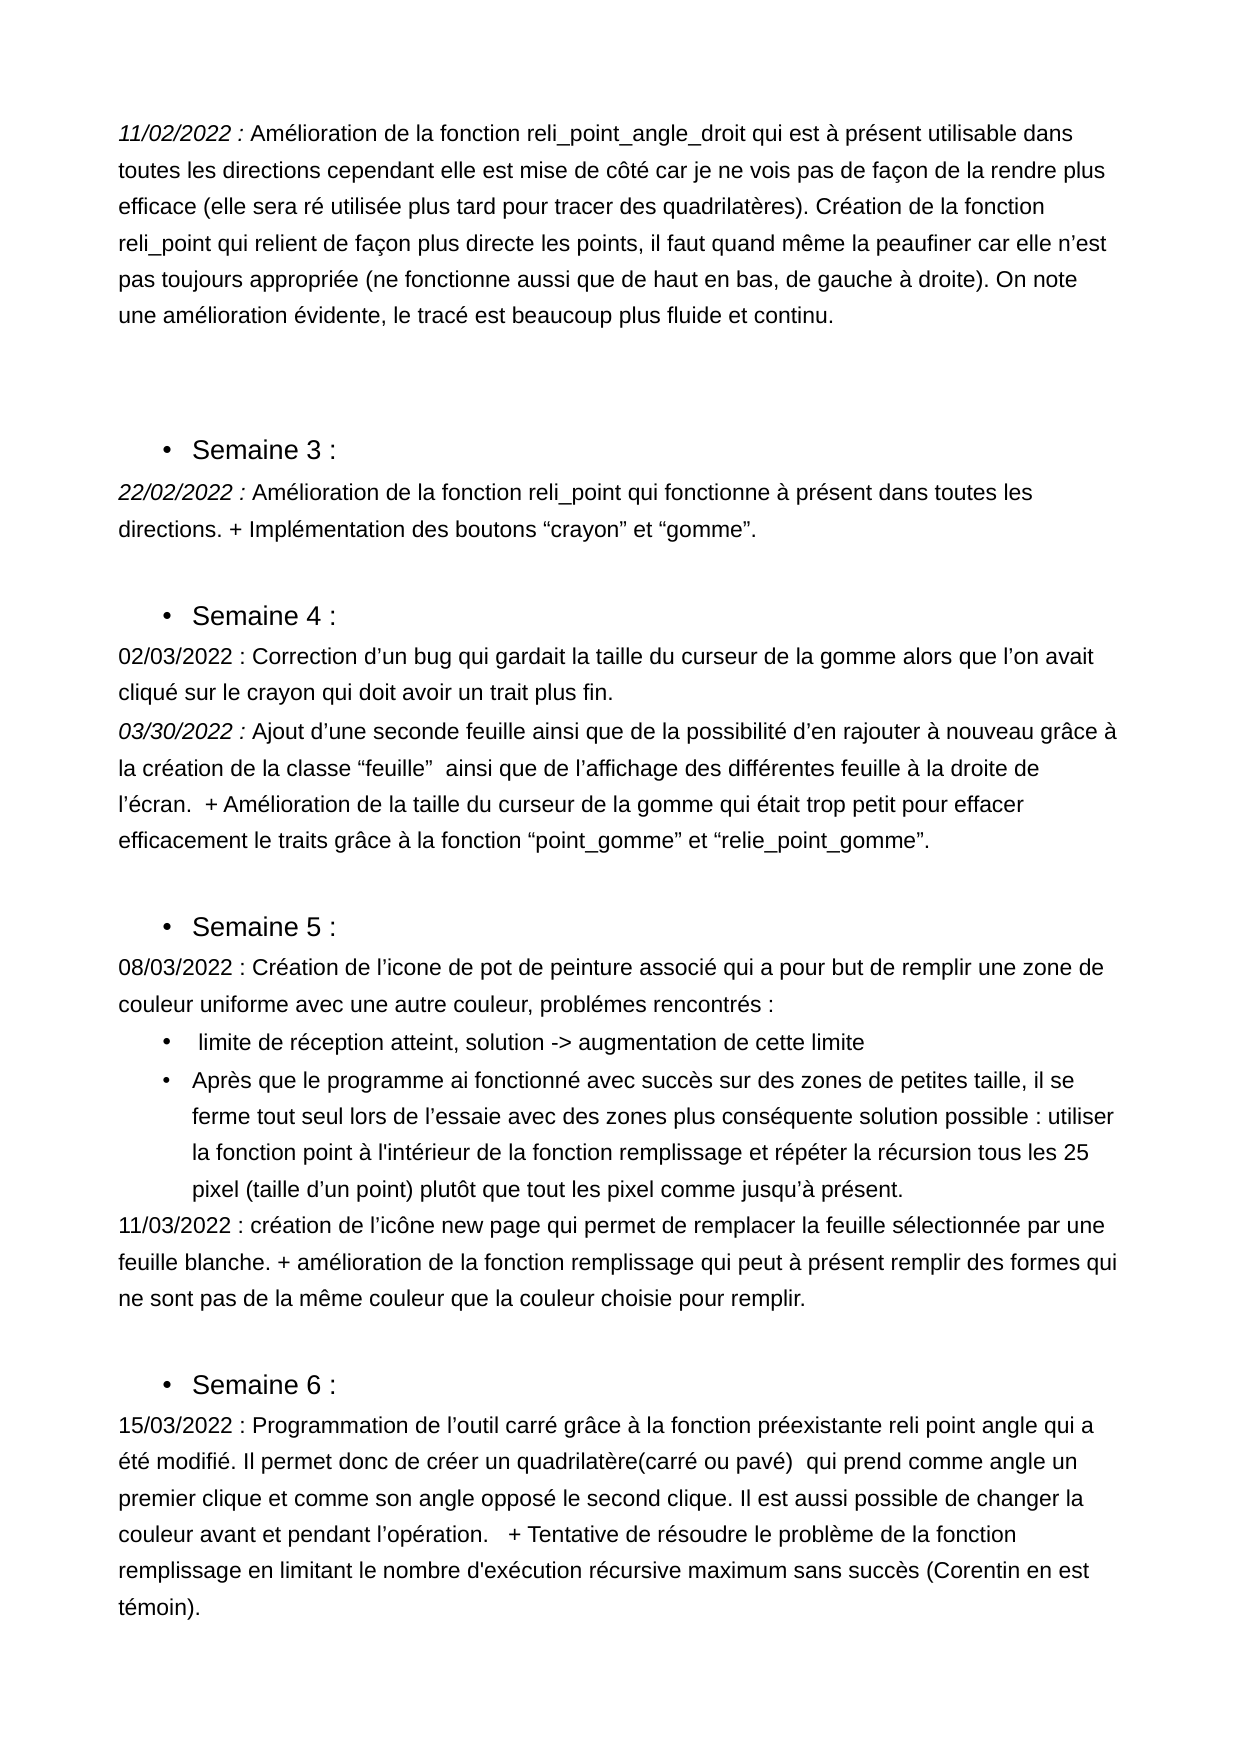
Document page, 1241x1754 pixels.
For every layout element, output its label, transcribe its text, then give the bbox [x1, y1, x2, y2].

list Semaine 5 : [162, 911, 1122, 942]
list Après que le programme ai fonctionné avec succès sur des zones de petites taille, il se ferme tout seul lors de l’essaie avec des zones plus conséquente solution possible : utiliser la fonction point à l'intérieur de la fonction remplissage et répéter la récursion tous les 25 pixel (taille d’un point) plutôt que tout les pixel comme jusqu’à présent. [162, 1067, 1122, 1202]
text 03/30/2022 : Ajout d’une seconde feuille ainsi que de la possibilité d’en rajouter à nouveau grâce à la création de la classe “feuille” ainsi que de l’affichage des différentes feuille à la droite de l’écran. + Amélioration de la taille du curseur de la gomme qui était trop petit pour effacer efficacement le traits grâce à la fonction “point_gomme” et “relie_point_gomme”. [118, 716, 1122, 853]
text 08/03/2022 : Création de l’icone de pot de peinture associé qui a pour but de remplir une zone de couleur uniforme avec une autre couleur, problémes rencontrés : [118, 954, 1122, 1017]
list limite de réception atteint, solution -> augmentation de cette limite [162, 1027, 1122, 1056]
text 11/03/2022 : création de l’icône new page qui permet de remplacer la feuille sélectionnée par une feuille blanche. + amélioration de la fonction remplissage qui peut à présent remplir des formes qui ne sont pas de la même couleur que la couleur choisie pour remplir. [118, 1212, 1122, 1311]
list Semaine 6 : [162, 1369, 1122, 1400]
list Semaine 3 : [162, 434, 1122, 465]
text 15/03/2022 : Programmation de l’outil carré grâce à la fonction préexistante reli point angle qui a été modifié. Il permet donc de créer un quadrilatère(carré ou pavé) qui prend comme angle un premier clique et comme son angle opposé le second clique. Il est aussi possible de changer la couleur avant et pendant l’opération. + Tentative de résoudre le problème de la fonction remplissage en limitant le nombre d'exécution récursive maximum sans succès (Corentin en est témoin). [118, 1412, 1122, 1620]
text 11/02/2022 : Amélioration de la fonction reli_point_angle_droit qui est à présent utilisable dans toutes les directions cependant elle est mise de côté car je ne vois pas de façon de la rendre plus efficace (elle sera ré utilisée plus tard pour tracer des quadrilatères). Création de la fonction reli_point qui relient de façon plus directe les points, il faut quand même la peaufiner car elle n’est pas toujours appropriée (ne fonctionne aussi que de haut en bas, de gauche à droite). On note une amélioration évidente, le tracé est beaucoup plus fluide et continu. [118, 118, 1122, 329]
text 02/03/2022 : Correction d’un bug qui gardait la taille du curseur de la gomme alors que l’on avait cliqué sur le crayon qui doit avoir un trait plus fin. [118, 643, 1122, 706]
list Semaine 4 : [162, 600, 1122, 631]
text 22/02/2022 : Amélioration de la fonction reli_point qui fonctionne à présent dans toutes les directions. + Implémentation des boutons “crayon” et “gomme”. [118, 477, 1122, 542]
